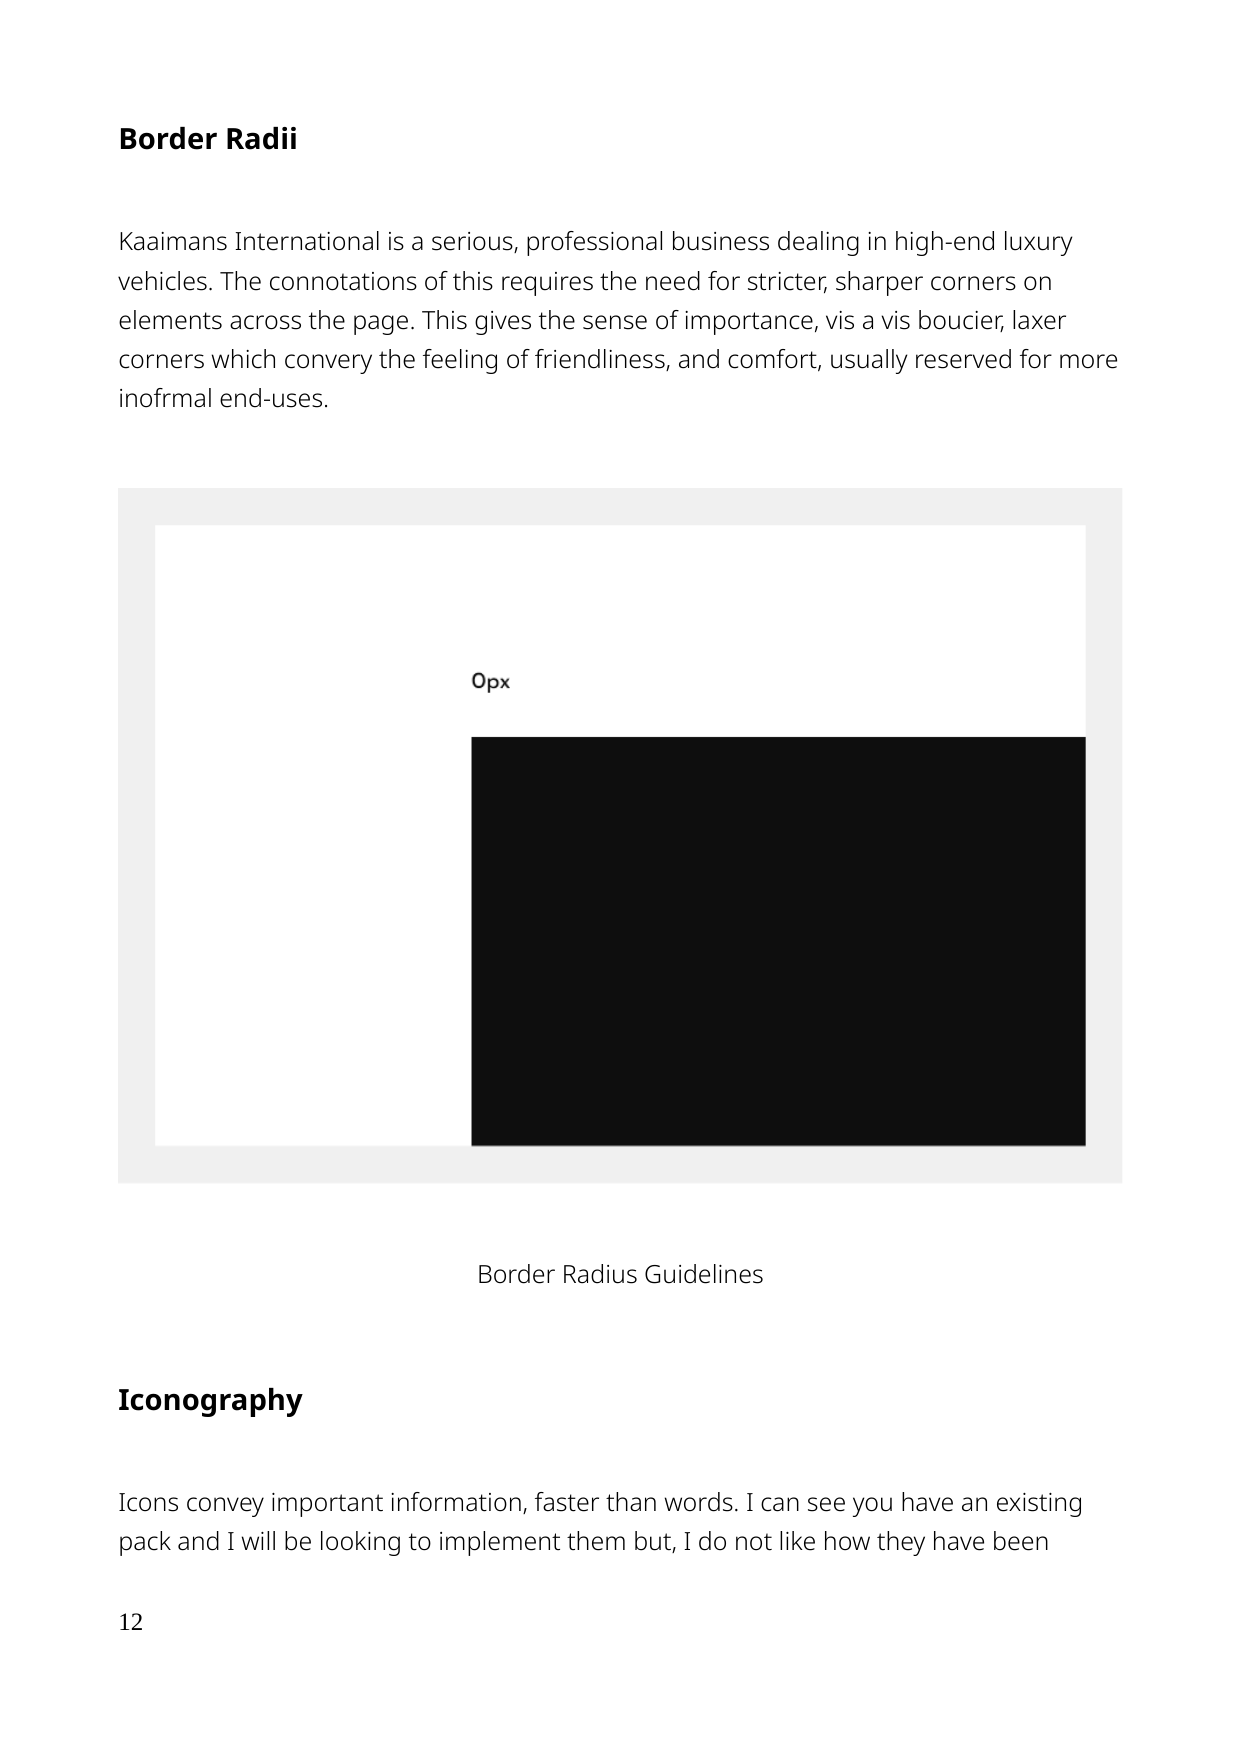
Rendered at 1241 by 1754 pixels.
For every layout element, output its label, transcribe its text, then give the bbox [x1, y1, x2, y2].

text Border Radius Guidelines [118, 1257, 1122, 1291]
subtitle Border Radii [118, 118, 1122, 158]
text Icons convey important information, faster than words. I can see you have an existing pack and I will be looking to implement them but, I do not like how they have been [118, 1485, 1122, 1558]
picture [118, 488, 1123, 1184]
subtitle Iconography [118, 1379, 1122, 1418]
text Kaaimans International is a serious, professional business dealing in high-end luxury vehicles. The connotations of this requires the need for stricter, sharper corners on elements across the page. This gives the sense of importance, vis a vis boucier, laxer corners which convery the feeling of friendliness, and comfort, usually reserved for more inofrmal end-uses. [118, 224, 1122, 415]
